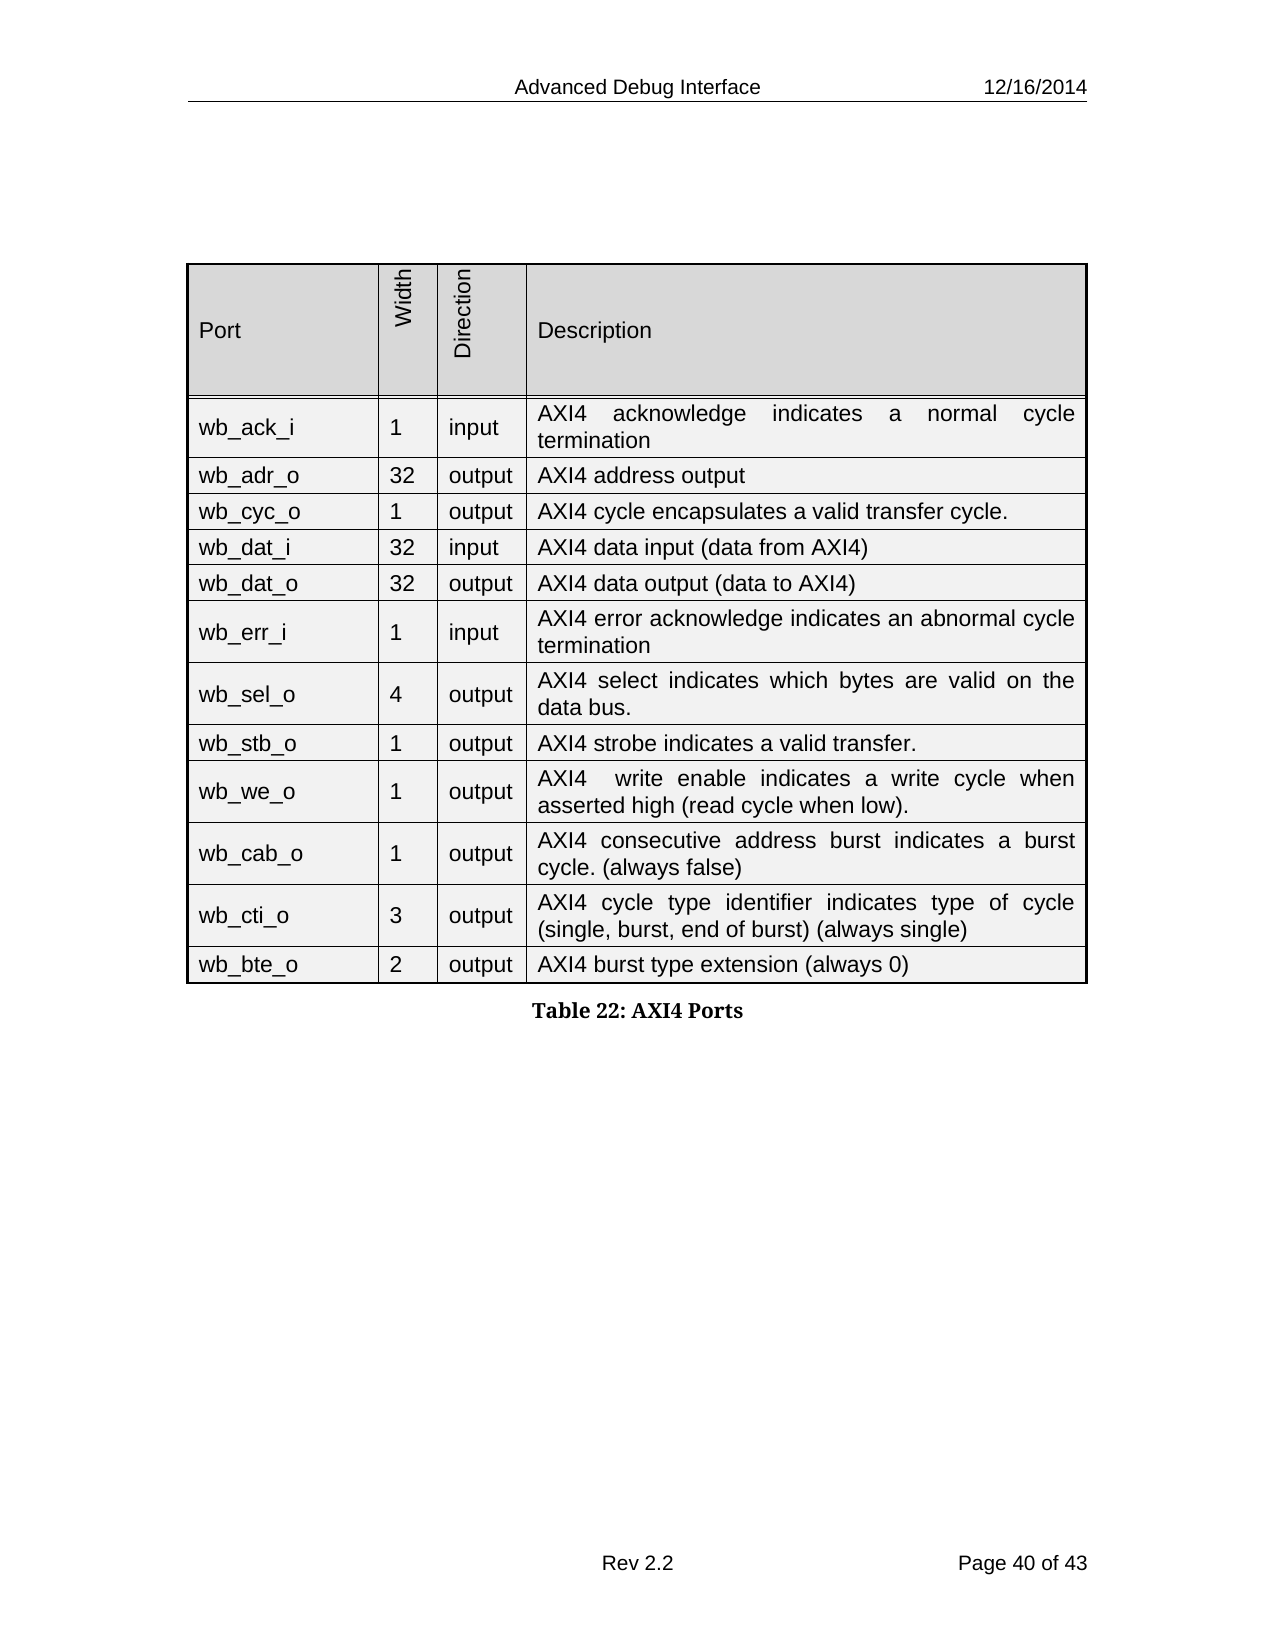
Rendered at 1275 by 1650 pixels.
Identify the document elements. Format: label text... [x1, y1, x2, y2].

table_cell AXI4 cycle type identifier indicates type of cycle (single, burst, end of burst) (always single) [527, 885, 1085, 946]
table_cell wb_err_i [189, 601, 378, 662]
table_cell AXI4 burst type extension (always 0) [527, 947, 1085, 982]
table_cell output [438, 458, 526, 493]
table_cell output [438, 663, 526, 724]
table_cell wb_stb_o [189, 725, 378, 760]
table_cell 3 [379, 885, 437, 946]
table_cell AXI4 cycle encapsulates a valid transfer cycle. [527, 494, 1085, 529]
table_cell 32 [379, 565, 437, 600]
table_cell 32 [379, 530, 437, 564]
table_cell AXI4 data output (data to AXI4) [527, 565, 1085, 600]
table_cell AXI4 strobe indicates a valid transfer. [527, 725, 1085, 760]
table_cell output [438, 565, 526, 600]
table_cell AXI4 consecutive address burst indicates a burst cycle. (always false) [527, 823, 1085, 884]
table_cell 4 [379, 663, 437, 724]
table_header Width [379, 265, 437, 395]
table_cell AXI4 select indicates which bytes are valid on the data bus. [527, 663, 1085, 724]
table_cell 1 [379, 399, 437, 457]
table_cell output [438, 885, 526, 946]
table_cell output [438, 947, 526, 982]
table_cell wb_dat_o [189, 565, 378, 600]
table_cell wb_ack_i [189, 399, 378, 457]
table_cell wb_cyc_o [189, 494, 378, 529]
table_cell wb_cti_o [189, 885, 378, 946]
table_cell 1 [379, 601, 437, 662]
table_cell wb_adr_o [189, 458, 378, 493]
table_cell wb_cab_o [189, 823, 378, 884]
table_cell wb_bte_o [189, 947, 378, 982]
table_cell 1 [379, 823, 437, 884]
table_cell AXI4 error acknowledge indicates an abnormal cycle termination [527, 601, 1085, 662]
table_header Port [189, 265, 378, 395]
table_header Description [527, 265, 1085, 395]
table_cell 2 [379, 947, 437, 982]
table_cell input [438, 530, 526, 564]
table_cell wb_sel_o [189, 663, 378, 724]
table_cell 32 [379, 458, 437, 493]
table_cell AXI4 data input (data from AXI4) [527, 530, 1085, 564]
table_cell output [438, 725, 526, 760]
table_cell 1 [379, 761, 437, 822]
text Table 22: AXI4 Ports [187, 997, 1087, 1025]
table_cell 1 [379, 725, 437, 760]
table_cell wb_we_o [189, 761, 378, 822]
table_cell output [438, 494, 526, 529]
table_cell wb_dat_i [189, 530, 378, 564]
table_cell input [438, 601, 526, 662]
table_cell output [438, 761, 526, 822]
table_cell AXI4 acknowledge indicates a normal cycle termination [527, 399, 1085, 457]
table_header Direction [438, 265, 526, 395]
table_cell input [438, 399, 526, 457]
table_cell AXI4 write enable indicates a write cycle when asserted high (read cycle when low). [527, 761, 1085, 822]
table_cell 1 [379, 494, 437, 529]
table_cell AXI4 address output [527, 458, 1085, 493]
table_cell output [438, 823, 526, 884]
